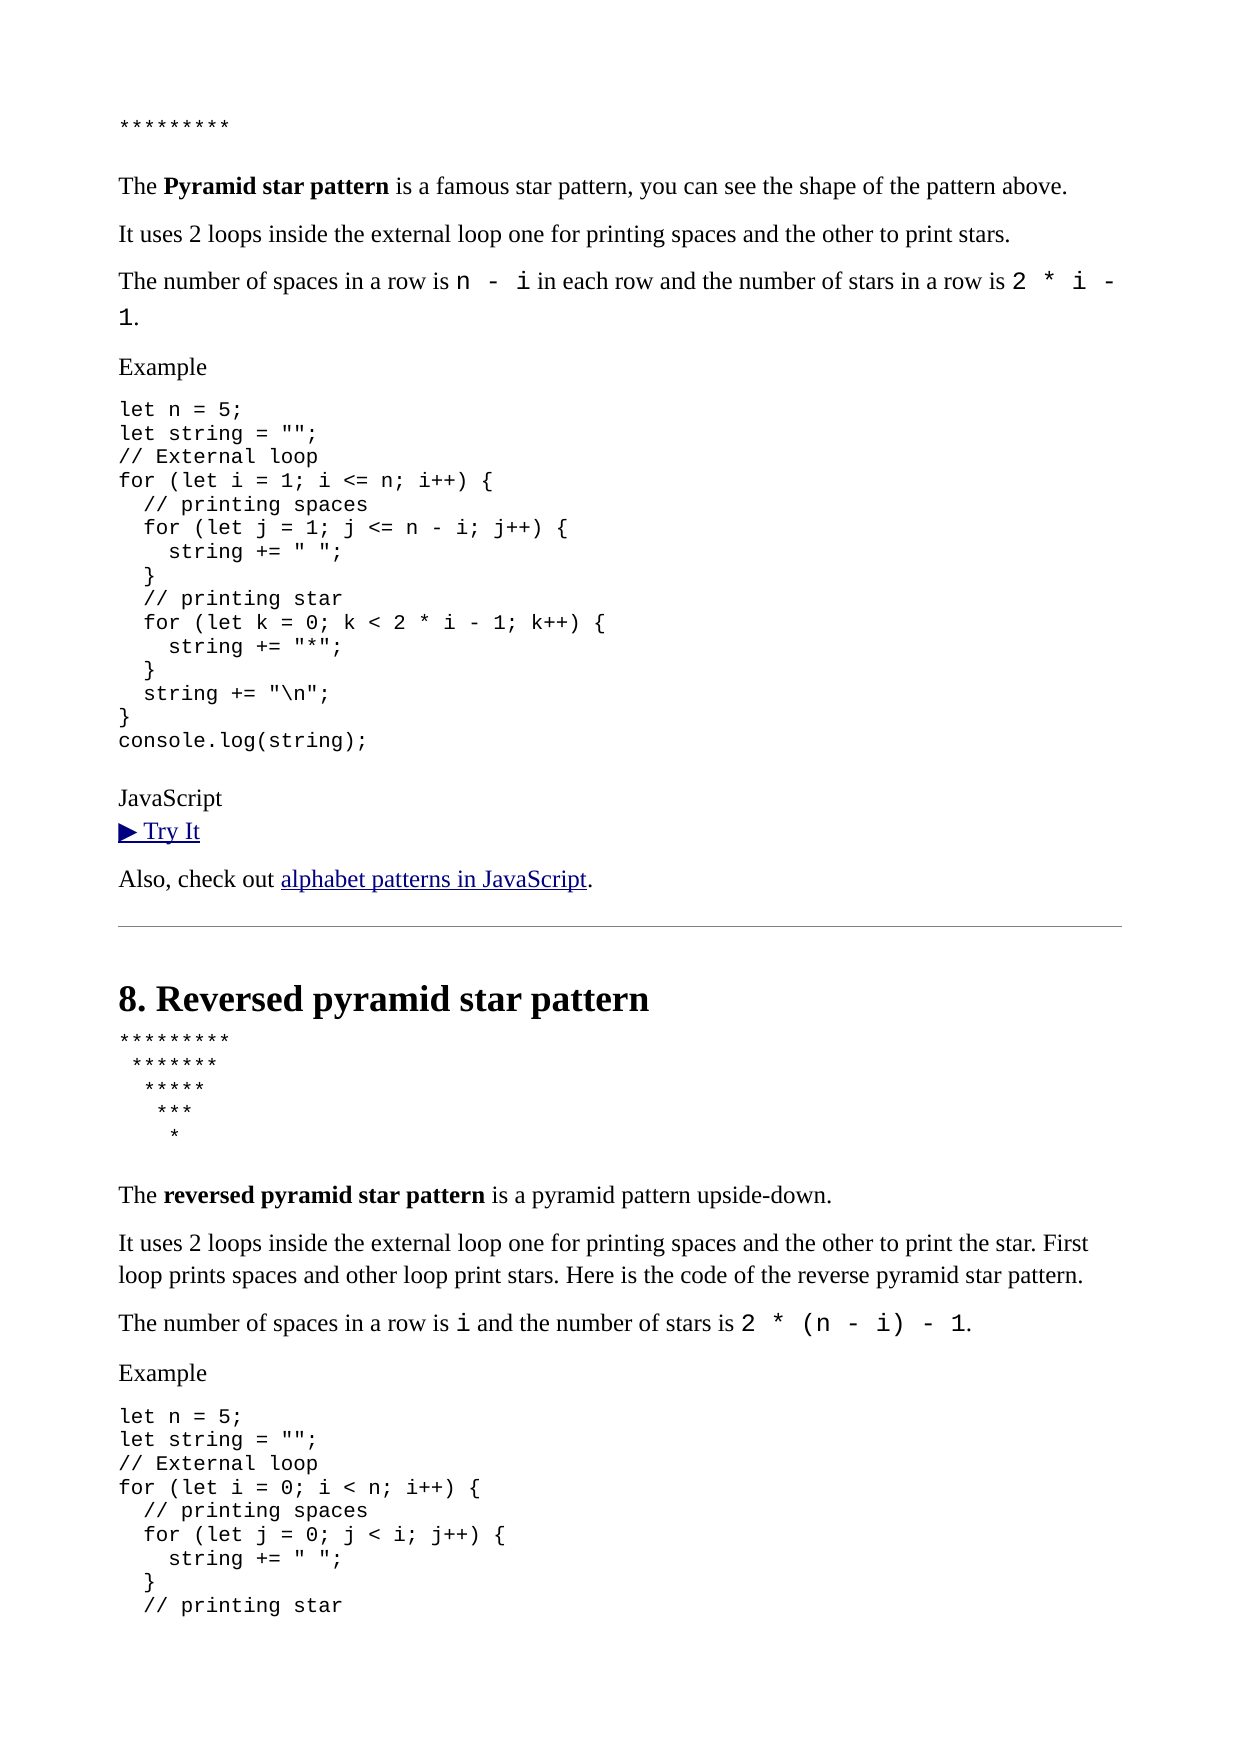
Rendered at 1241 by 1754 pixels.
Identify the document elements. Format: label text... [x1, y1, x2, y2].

text JavaScript [118, 783, 1122, 812]
text // printing spaces [118, 494, 1122, 517]
text for (let i = 1; i <= n; i++) { [118, 470, 1122, 494]
text } [118, 1571, 1122, 1595]
text for (let j = 1; j <= n - i; j++) { [118, 517, 1122, 541]
text let string = ""; [118, 1429, 1122, 1453]
text string += " "; [118, 541, 1122, 565]
text It uses 2 loops inside the external loop one for printing spaces and the other to print stars. [118, 219, 1122, 248]
text // printing star [118, 588, 1122, 612]
subtitle 8. Reversed pyramid star pattern [118, 977, 1122, 1020]
text It uses 2 loops inside the external loop one for printing spaces and the other to print the star. First loop prints spaces and other loop print stars. Here is the code of the reverse pyramid star pattern. [118, 1228, 1122, 1289]
text The Pyramid star pattern is a famous star pattern, you can see the shape of the pattern above. [118, 171, 1122, 200]
text The number of spaces in a row is n - i in each row and the number of stars in a row is 2 * i - 1. [118, 266, 1122, 332]
text // printing star [118, 1595, 1122, 1619]
text let n = 5; [118, 399, 1122, 423]
text for (let i = 0; i < n; i++) { [118, 1477, 1122, 1500]
text string += "\n"; [118, 683, 1122, 707]
text ********* [118, 118, 1122, 142]
text Also, check out alphabet patterns in JavaScript. [118, 864, 1122, 893]
text // External loop [118, 446, 1122, 470]
text let string = ""; [118, 423, 1122, 446]
text Example [118, 1358, 1122, 1387]
text // External loop [118, 1453, 1122, 1477]
text } [118, 707, 1122, 730]
text for (let k = 0; k < 2 * i - 1; k++) { [118, 612, 1122, 636]
text } [118, 659, 1122, 683]
text for (let j = 0; j < i; j++) { [118, 1524, 1122, 1548]
text string += " "; [118, 1548, 1122, 1571]
text The number of spaces in a row is i and the number of stars is 2 * (n - i) - 1. [118, 1308, 1122, 1339]
text The reversed pyramid star pattern is a pyramid pattern upside-down. [118, 1180, 1122, 1209]
text // printing spaces [118, 1500, 1122, 1524]
text *** [118, 1103, 1122, 1127]
text } [118, 565, 1122, 588]
text let n = 5; [118, 1406, 1122, 1429]
text string += "*"; [118, 636, 1122, 659]
text * [118, 1127, 1122, 1151]
text ***** [118, 1079, 1122, 1103]
text ******* [118, 1056, 1122, 1079]
text ▶ Try It [118, 816, 1122, 845]
text Example [118, 352, 1122, 380]
text console.log(string); [118, 730, 1122, 754]
text ********* [118, 1032, 1122, 1056]
